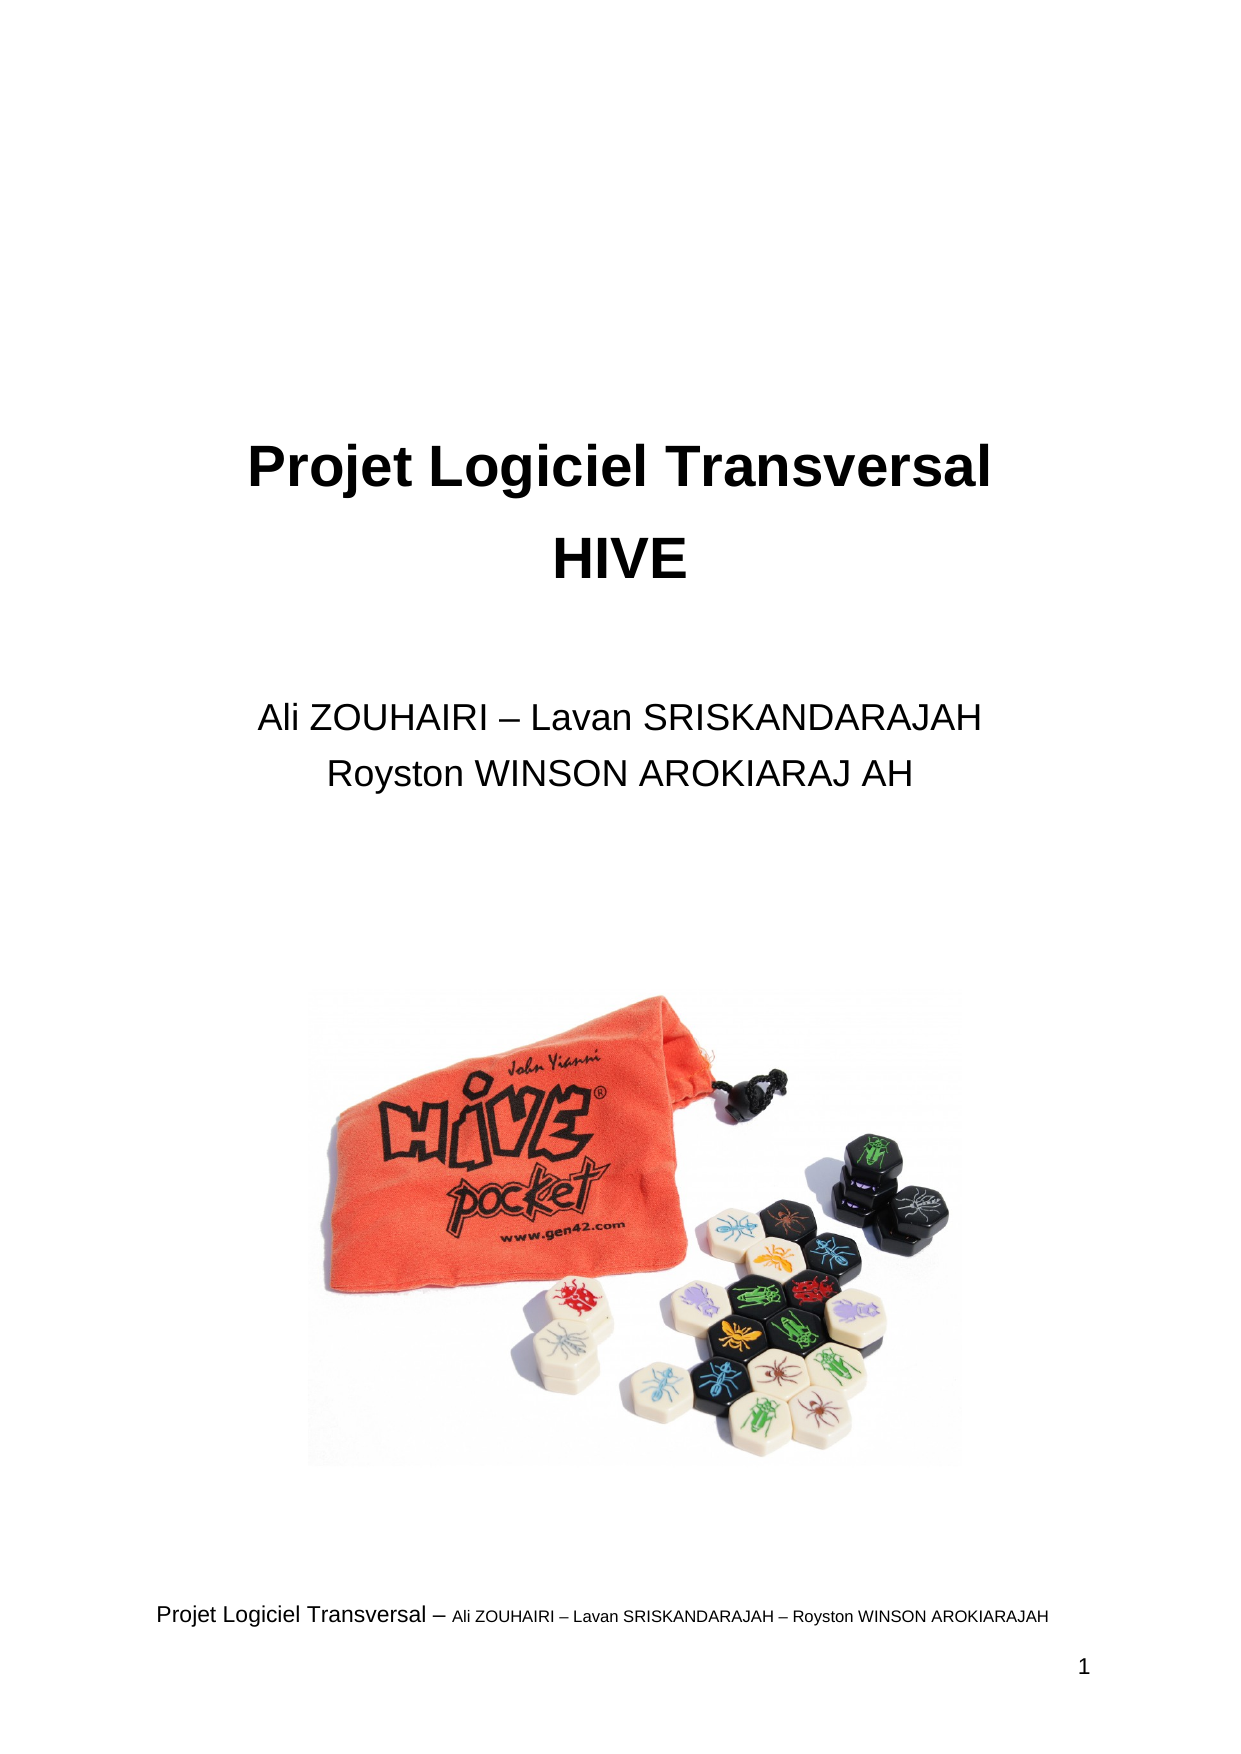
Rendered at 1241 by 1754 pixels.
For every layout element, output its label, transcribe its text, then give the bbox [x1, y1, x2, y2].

picture [307, 901, 963, 1554]
text Ali ZOUHAIRI – Lavan SRISKANDARAJAH [150, 696, 1090, 739]
text Projet Logiciel Transversal [150, 432, 1090, 499]
text HIVE [150, 524, 1090, 591]
text Royston WINSON AROKIARAJ AH [150, 751, 1090, 794]
